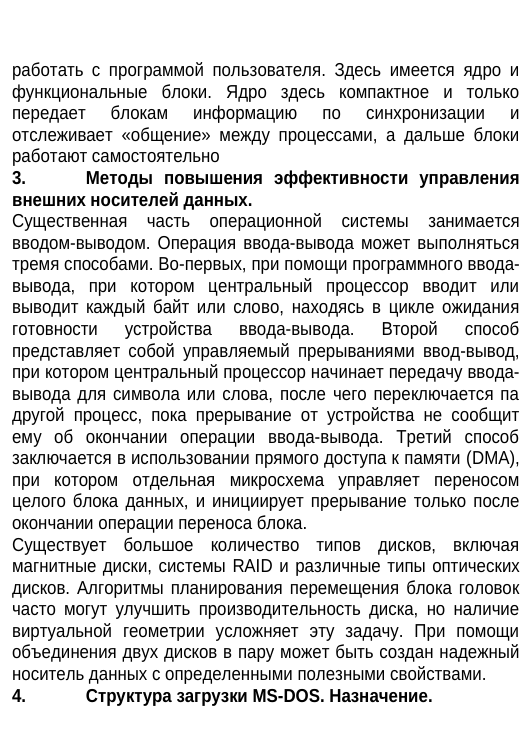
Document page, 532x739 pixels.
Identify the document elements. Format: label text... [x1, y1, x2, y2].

list Методы повышения эффективности управления внешних носителей данных. [12, 167, 520, 210]
text Существенная часть операционной системы занимается вводом-выводом. Операция ввода-вывода может выполняться тремя способами. Во-первых, при помо­щи программного ввода-вывода, при котором центральный процессор вводит или выводит каждый байт или слово, находясь в цикле ожидания готовности устрой­ства ввода-вывода. Второй способ представляет собой управляемый прерывания­ми ввод-вывод, при котором центральный процессор начинает передачу ввода-вывода для символа или слова, после чего переключается па другой процесс, пока прерывание от устройства не сообщит ему об окончании операции ввода-вывода. Третий способ заключается в использовании прямого доступа к памяти (DMA), при котором отдельная микросхема управляет переносом целого блока данных, и инициирует прерывание только после окончании операции переноса блока. [12, 210, 520, 533]
list работать с программой пользователя. Здесь имеется ядро и функциональные блоки. Ядро здесь компактное и только передает блокам информацию по синхронизации и отслеживает «общение» между процессами, а дальше блоки работают самостоятельно [12, 59, 520, 167]
list Структура загрузки MS-DOS. Назначение. [12, 684, 520, 706]
text Существует большое количество типов дисков, включая магнитные диски, системы RAID и различные типы оптических дисков. Алгоритмы планирования перемещения блока головок часто могут улучшить производительность диска, но наличие виртуальной геометрии усложняет эту задачу. При помощи объединения двух дисков в пару может быть создан надежный носитель данных с определенны­ми полезными свойствами. [12, 533, 520, 684]
